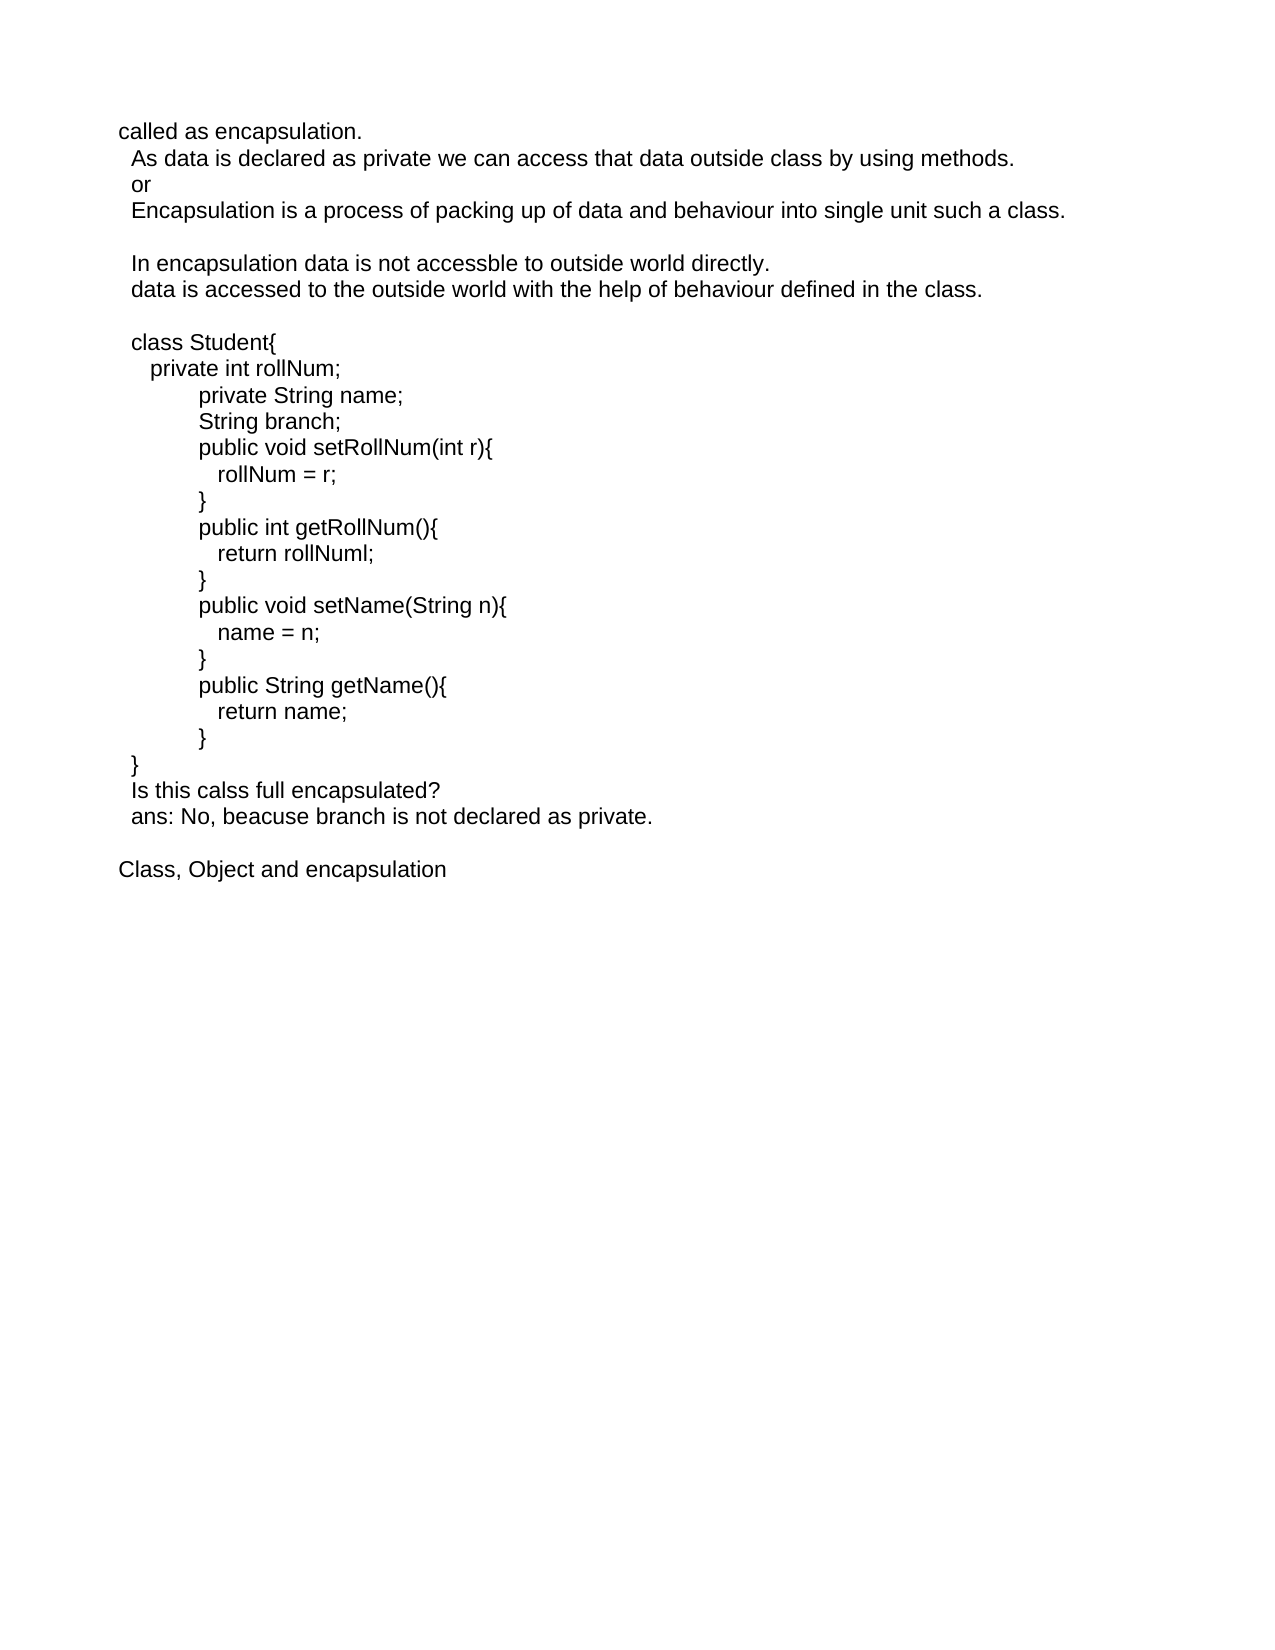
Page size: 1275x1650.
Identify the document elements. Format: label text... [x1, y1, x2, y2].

text public void setRollNum(int r){ [118, 434, 1157, 461]
text called as encapsulation. [118, 118, 1157, 144]
text ans: No, beacuse branch is not declared as private. [118, 803, 1157, 830]
text class Student{ [118, 329, 1157, 355]
text Class, Object and encapsulation [118, 856, 1157, 882]
text private int rollNum; [118, 355, 1157, 382]
text rollNum = r; [118, 461, 1157, 487]
text Is this calss full encapsulated? [118, 777, 1157, 803]
text public int getRollNum(){ [118, 513, 1157, 540]
text } [118, 645, 1157, 672]
text } [118, 751, 1157, 777]
text Encapsulation is a process of packing up of data and behaviour into single unit such a class. [118, 197, 1157, 223]
text } [118, 487, 1157, 513]
text } [118, 724, 1157, 751]
text } [118, 566, 1157, 592]
text public String getName(){ [118, 672, 1157, 698]
text return name; [118, 698, 1157, 724]
text or [118, 171, 1157, 197]
text data is accessed to the outside world with the help of behaviour defined in the class. [118, 276, 1157, 303]
text private String name; [118, 382, 1157, 408]
text name = n; [118, 619, 1157, 645]
text String branch; [118, 408, 1157, 434]
text In encapsulation data is not accessble to outside world directly. [118, 250, 1157, 276]
text As data is declared as private we can access that data outside class by using methods. [118, 144, 1157, 171]
text return rollNuml; [118, 540, 1157, 566]
text public void setName(String n){ [118, 592, 1157, 619]
